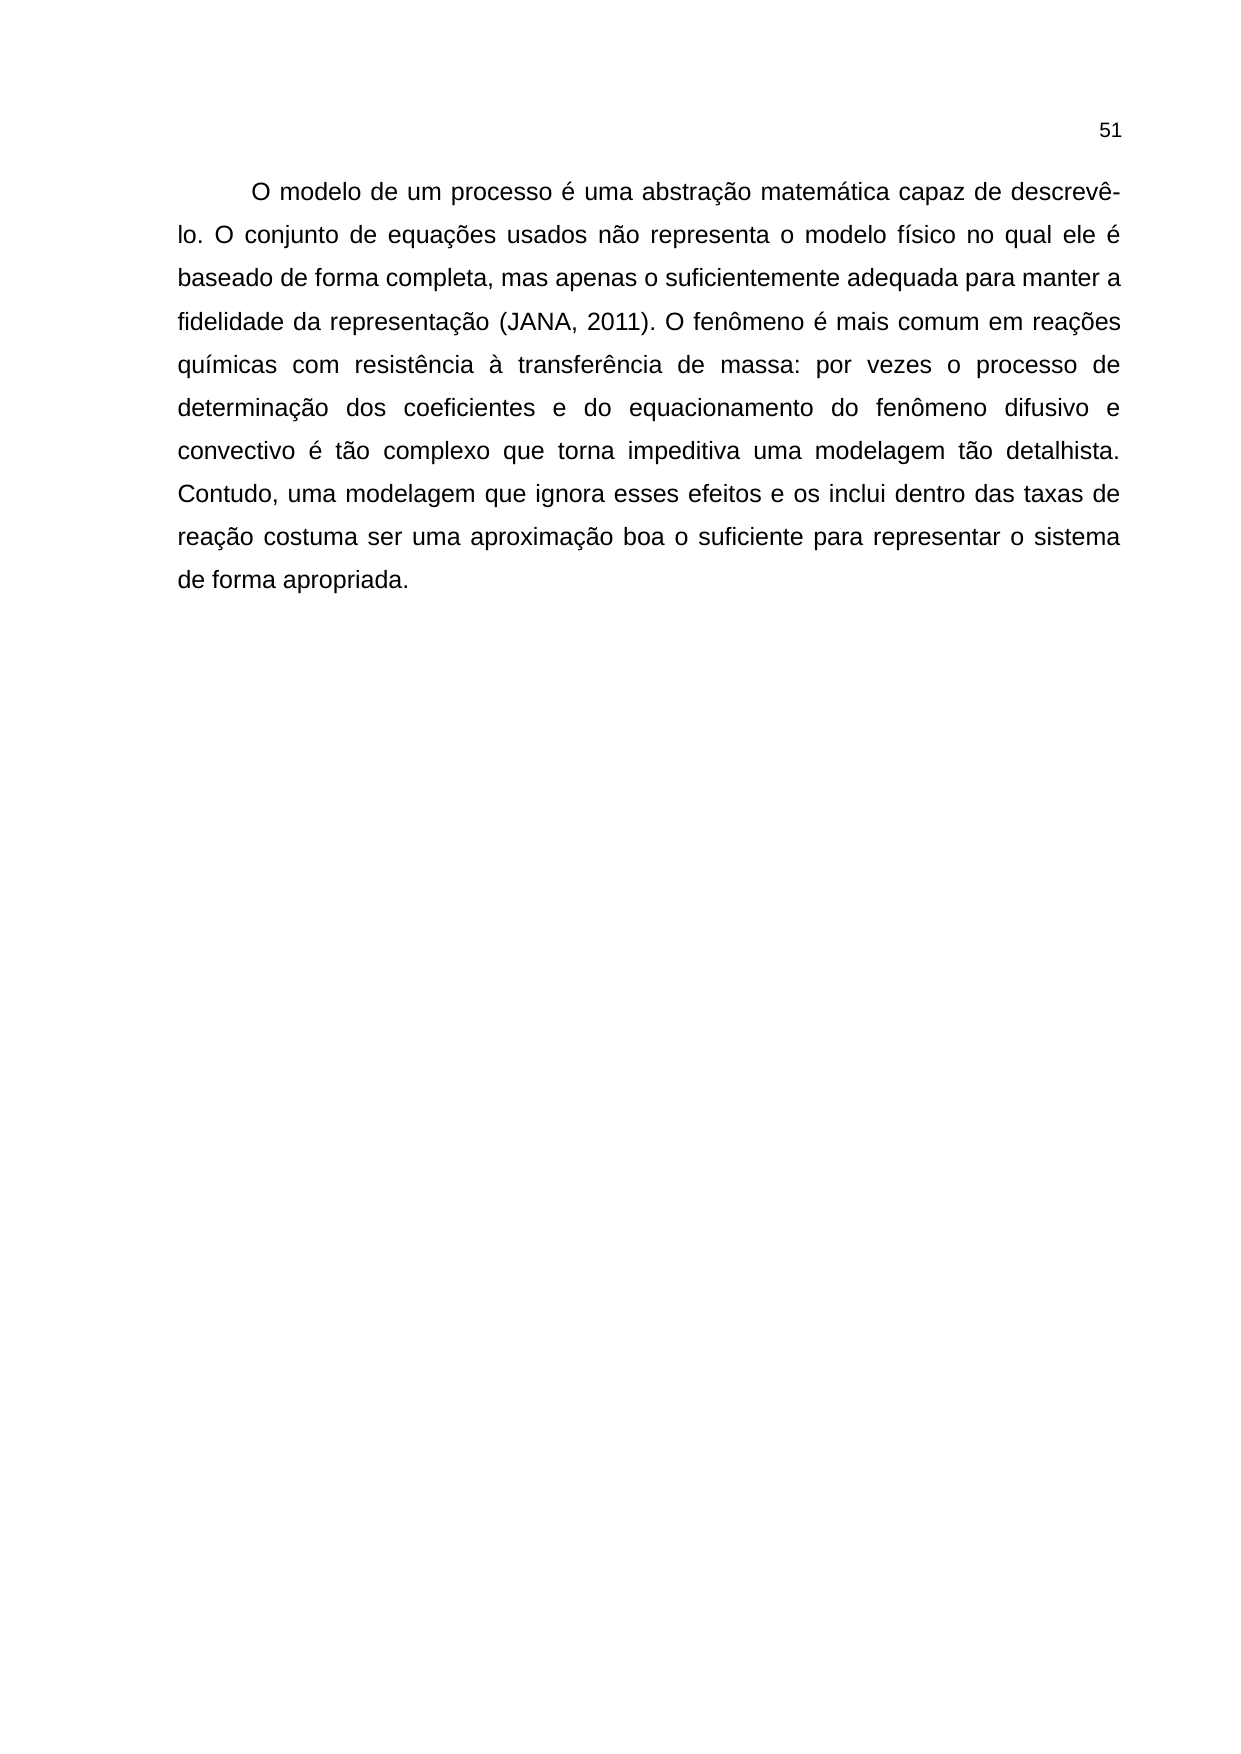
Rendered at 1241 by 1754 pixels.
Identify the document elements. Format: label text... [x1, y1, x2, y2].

text O modelo de um processo é uma abstração matemática capaz de descrevê-lo. O conjunto de equações usados não representa o modelo físico no qual ele é baseado de forma completa, mas apenas o suficientemente adequada para manter a fidelidade da representação (JANA, 2011). O fenômeno é mais comum em reações químicas com resistência à transferência de massa: por vezes o processo de determinação dos coeficientes e do equacionamento do fenômeno difusivo e convectivo é tão complexo que torna impeditiva uma modelagem tão detalhista. Contudo, uma modelagem que ignora esses efeitos e os inclui dentro das taxas de reação costuma ser uma aproximação boa o suficiente para representar o sistema de forma apropriada. [177, 177, 1122, 594]
